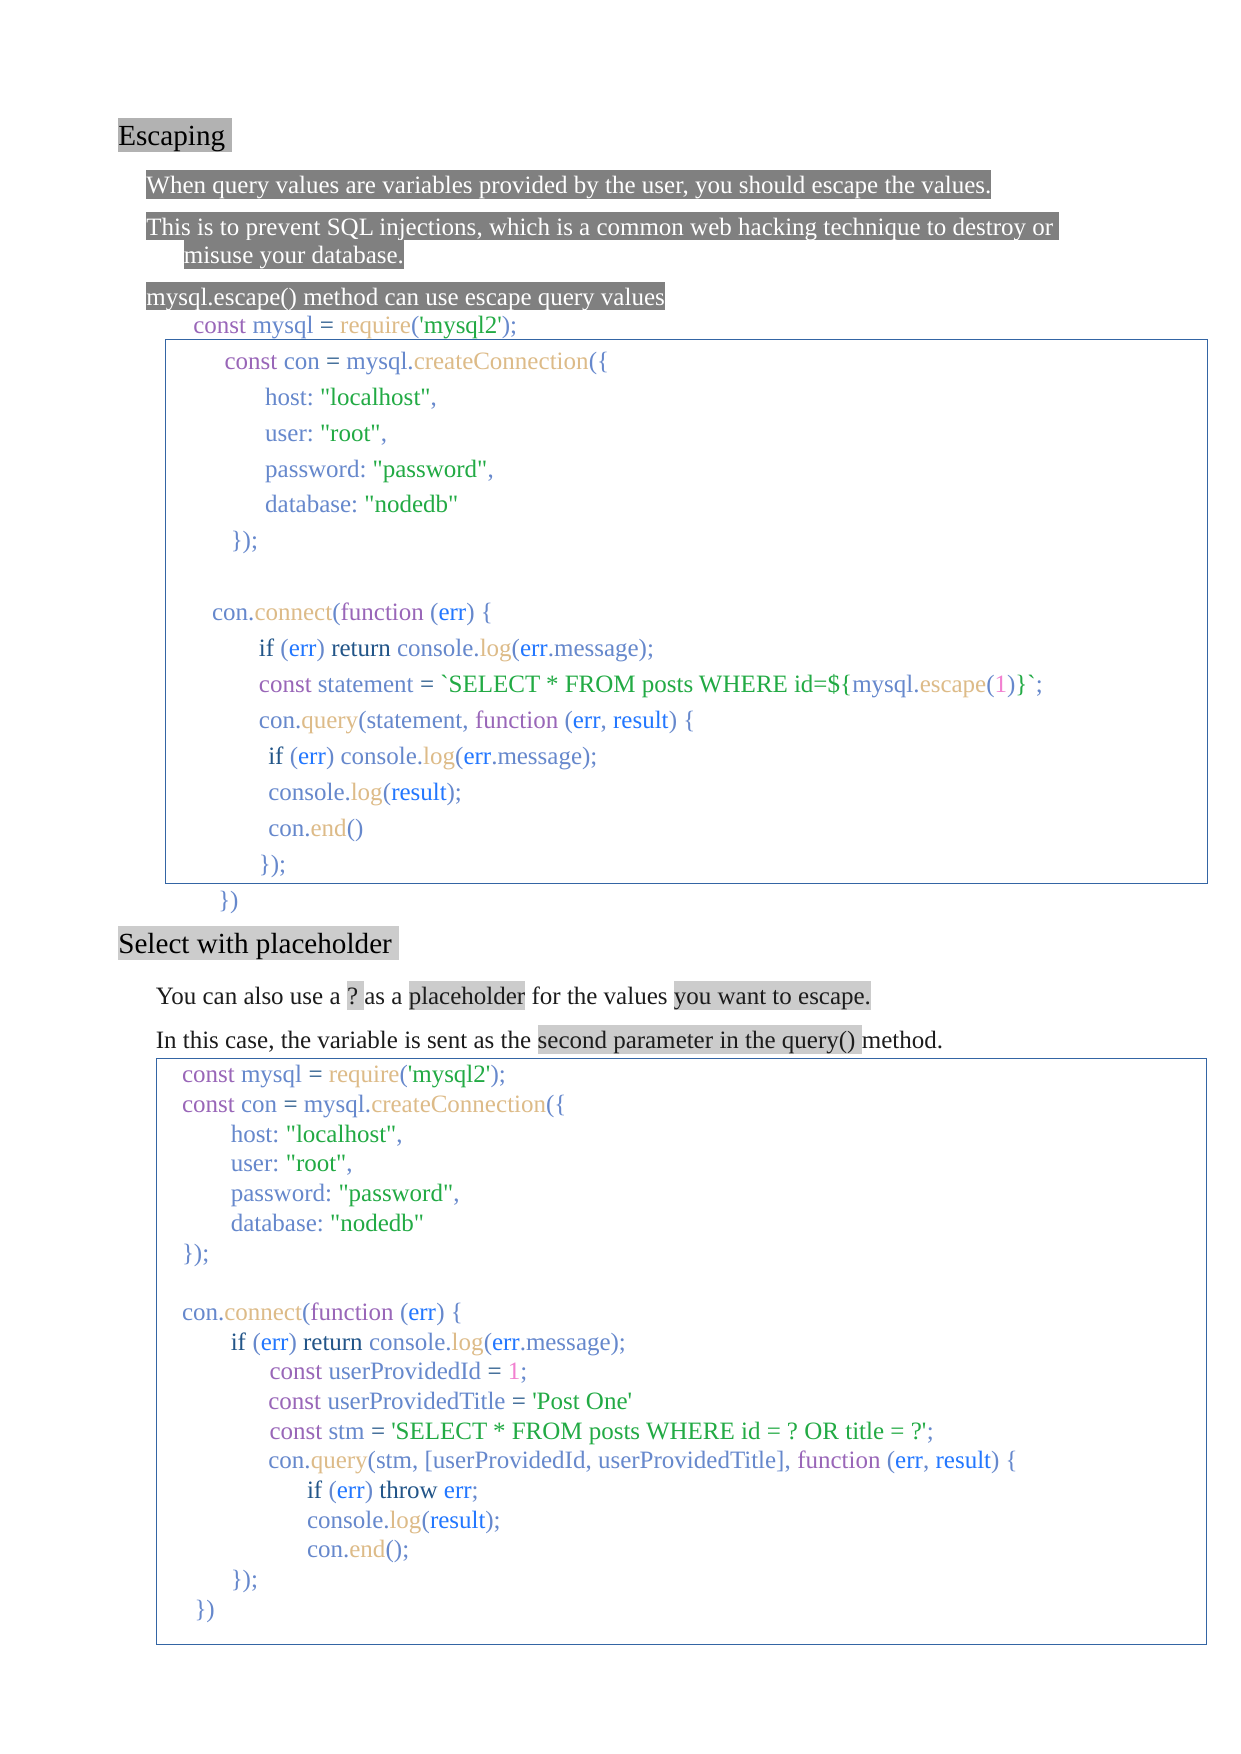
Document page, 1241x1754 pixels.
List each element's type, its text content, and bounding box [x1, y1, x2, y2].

subtitle Select with placeholder [118, 926, 1123, 960]
subtitle You can also use a ? as a placeholder for the values you want to escape. [156, 981, 1123, 1010]
subtitle mysql.escape() method can use escape query values [146, 282, 1123, 310]
subtitle In this case, the variable is sent as the second parameter in the query() method. [156, 1025, 1123, 1054]
subtitle When query values are variables provided by the user, you should escape the values. [146, 170, 1123, 199]
subtitle This is to prevent SQL injections, which is a common web hacking technique to destroy or misuse your database. [146, 212, 1123, 269]
subtitle Escaping [118, 118, 1123, 152]
